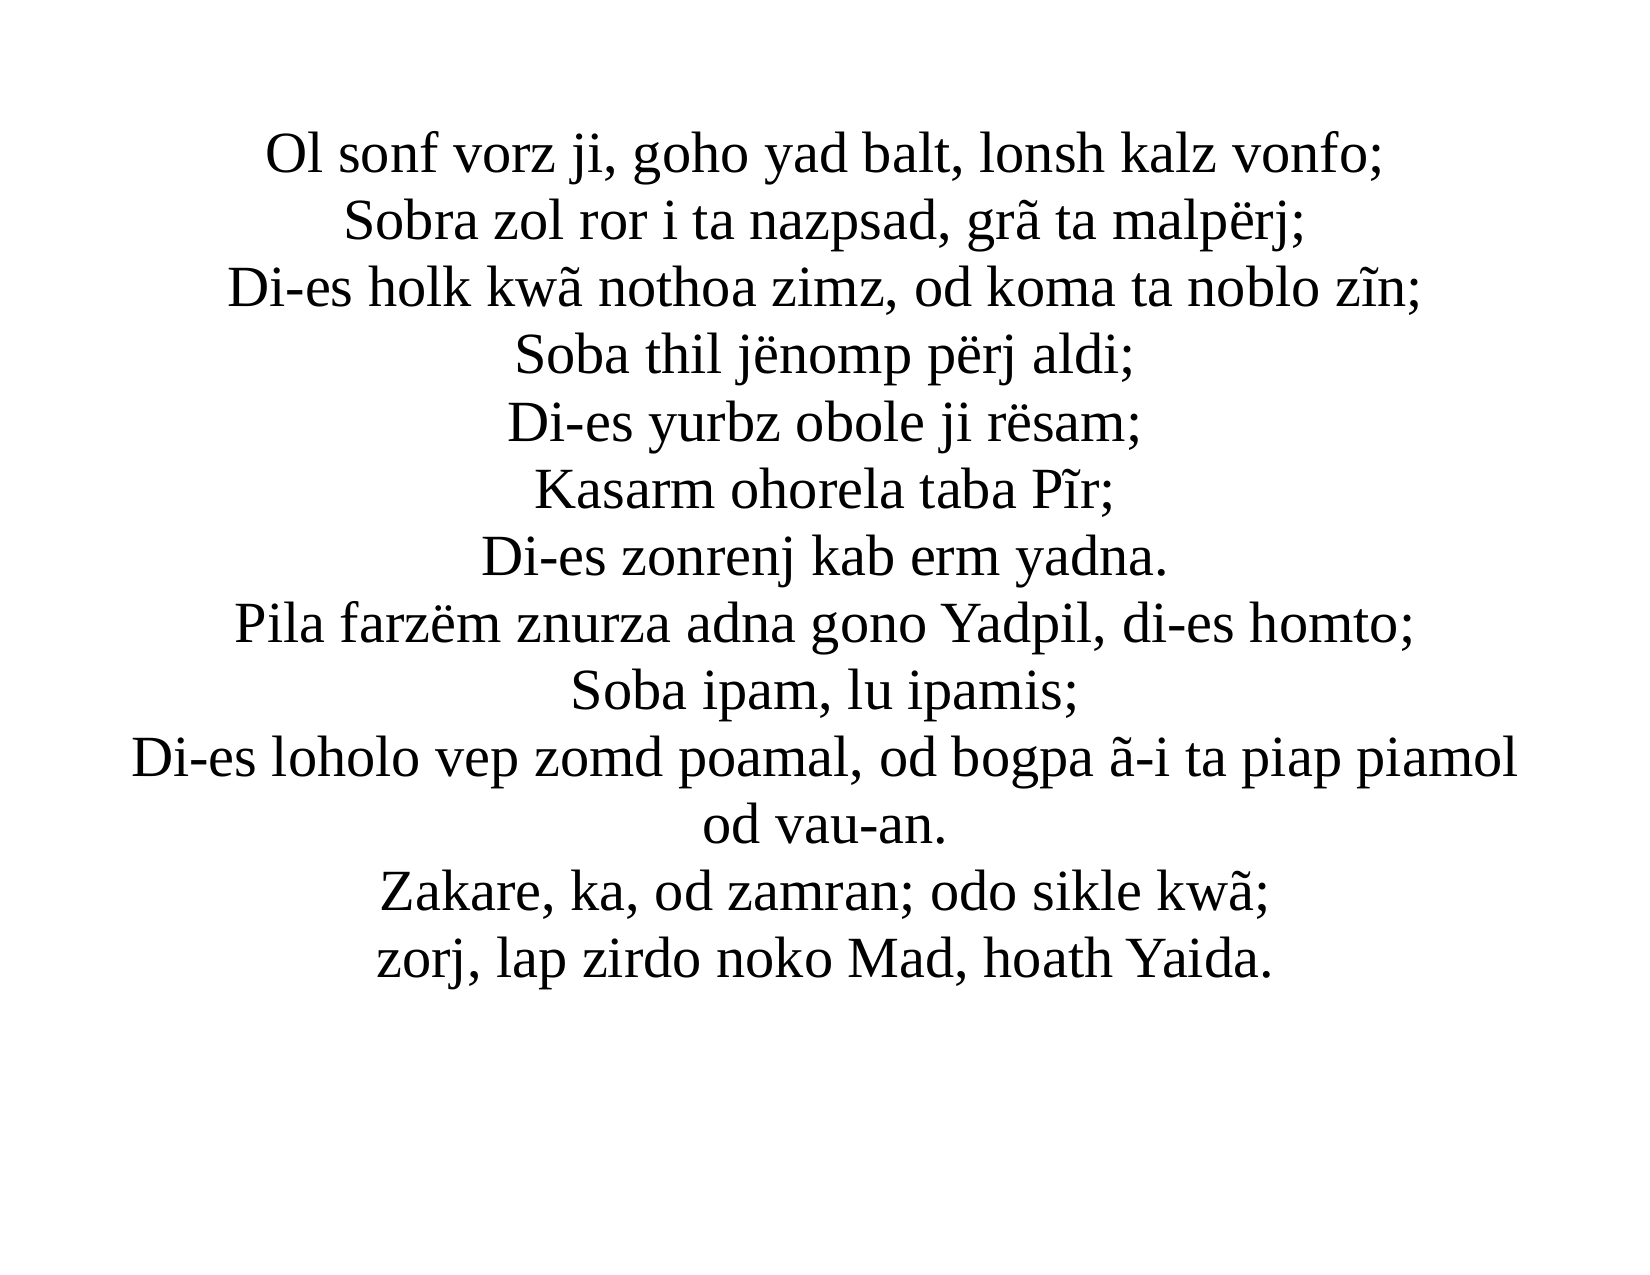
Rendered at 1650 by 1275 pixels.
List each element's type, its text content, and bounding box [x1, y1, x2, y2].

text Di-es zonrenj kab erm yadna. [118, 521, 1532, 588]
text Di-es yurbz obole ji rësam; [118, 386, 1532, 453]
text Ol sonf vorz ji, goho yad balt, lonsh kalz vonfo; [118, 118, 1532, 185]
text Sobra zol ror i ta nazpsad, grã ta malpërj; [118, 185, 1532, 252]
text Pila farzëm znurza adna gono Yadpil, di-es homto; [118, 588, 1532, 655]
text Di-es holk kwã nothoa zimz, od koma ta noblo zĩn; [118, 252, 1532, 319]
text Soba ipam, lu ipamis; [118, 655, 1532, 722]
text zorj, lap zirdo noko Mad, hoath Yaida. [118, 923, 1532, 990]
text Di-es loholo vep zomd poamal, od bogpa ã-i ta piap piamol od vau-an. [118, 722, 1532, 856]
text Zakare, ka, od zamran; odo sikle kwã; [118, 856, 1532, 923]
text Soba thil jënomp përj aldi; [118, 319, 1532, 386]
text Kasarm ohorela taba Pĩr; [118, 453, 1532, 521]
